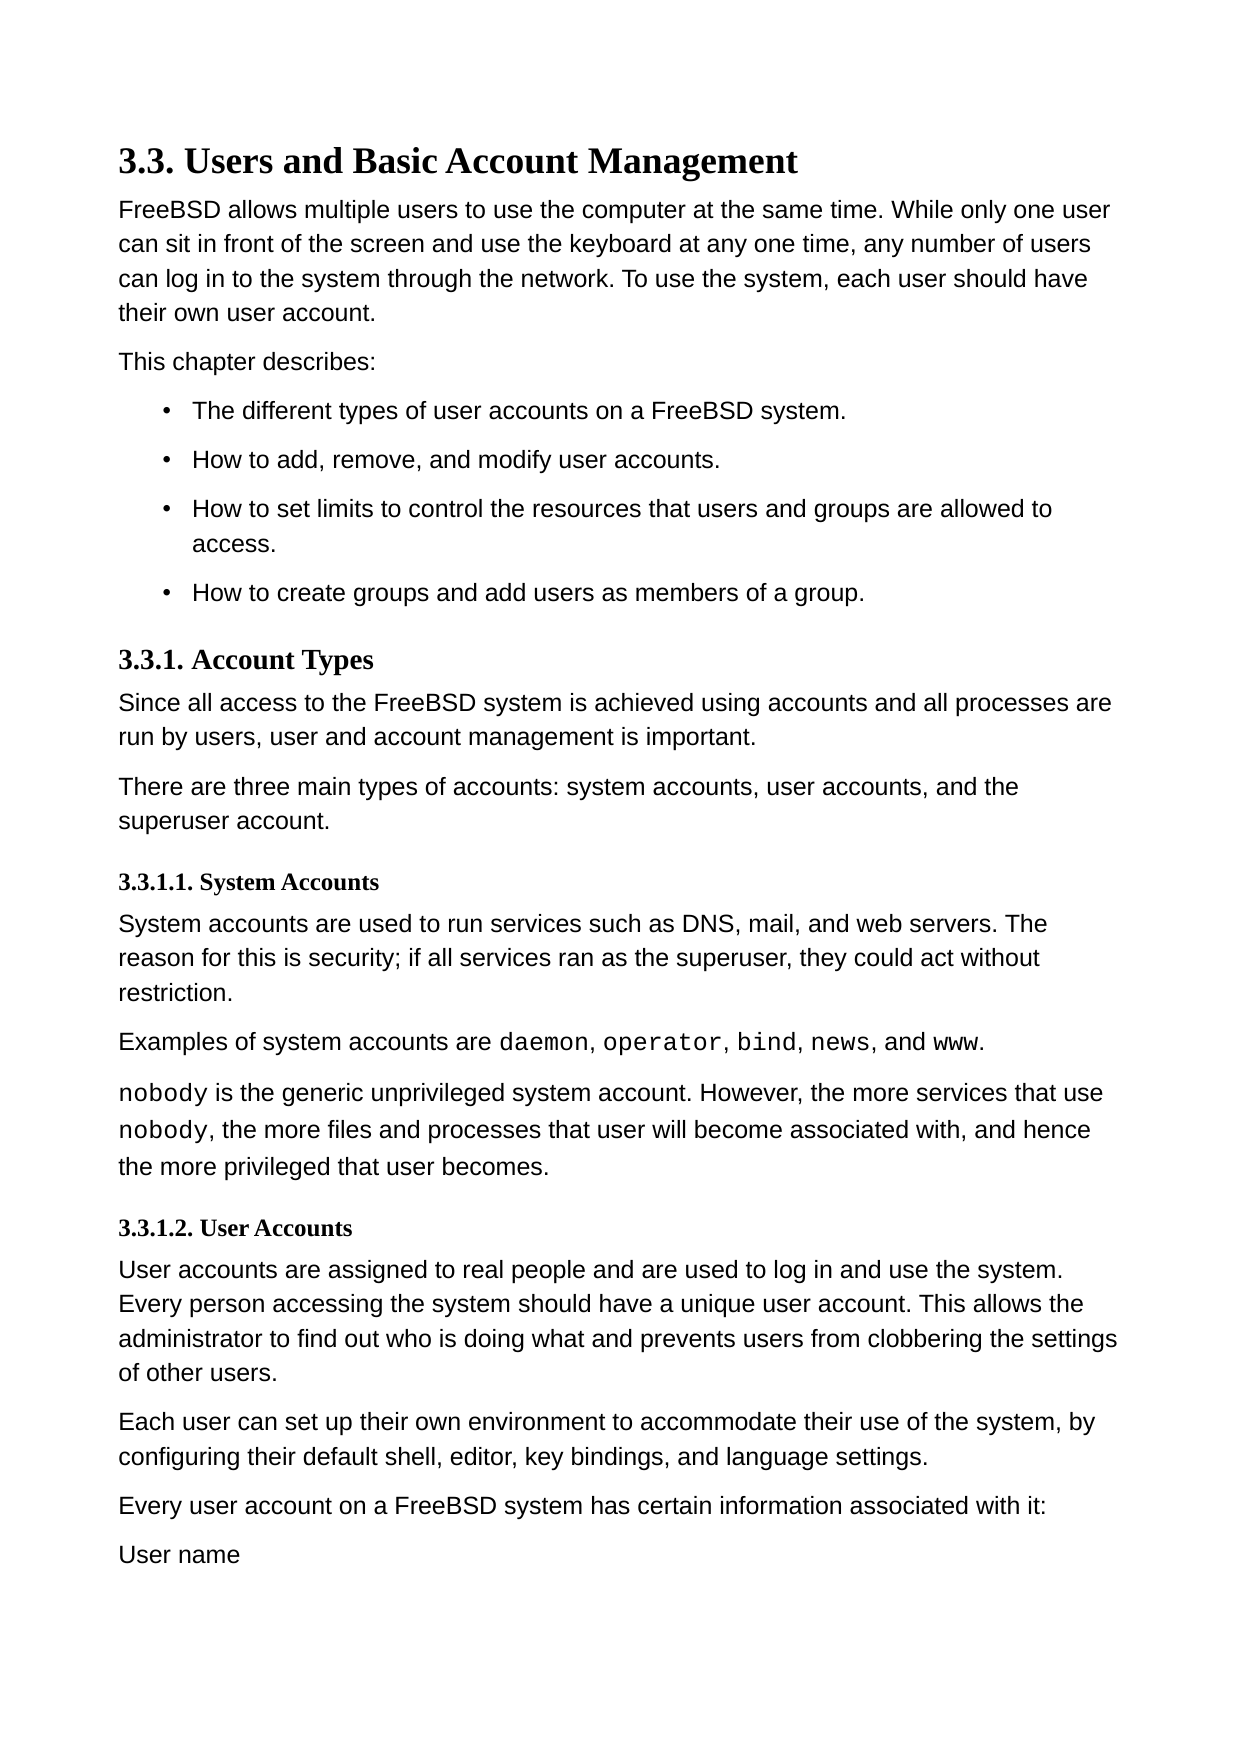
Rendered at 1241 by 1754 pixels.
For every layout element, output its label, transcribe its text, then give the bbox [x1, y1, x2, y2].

subtitle 3.3.1.1. System Accounts [118, 867, 1122, 896]
subtitle 3.3.1.2. User Accounts [118, 1213, 1122, 1242]
subtitle 3.3. Users and Basic Account Management [118, 139, 1122, 182]
text Since all access to the FreeBSD system is achieved using accounts and all processes are run by users, user and account management is important. [118, 688, 1122, 751]
list How to add, remove, and modify user accounts. [162, 445, 1122, 474]
text There are three main types of accounts: system accounts, user accounts, and the superuser account. [118, 771, 1122, 835]
text Each user can set up their own environment to accommodate their use of the system, by configuring their default shell, editor, key bindings, and language settings. [118, 1407, 1122, 1470]
text This chapter describes: [118, 347, 1122, 376]
text Examples of system accounts are daemon, operator, bind, news, and www. [118, 1027, 1122, 1058]
subtitle User name [118, 1540, 1122, 1568]
subtitle 3.3.1. Account Types [118, 642, 1122, 675]
text System accounts are used to run services such as DNS, mail, and web servers. The reason for this is security; if all services ran as the superuser, they could act without restriction. [118, 909, 1122, 1006]
list How to create groups and add users as members of a group. [162, 578, 1122, 607]
text Every user account on a FreeBSD system has certain information associated with it: [118, 1491, 1122, 1519]
list How to set limits to control the resources that users and groups are allowed to access. [162, 494, 1122, 558]
list The different types of user accounts on a FreeBSD system. [162, 396, 1122, 425]
text nobody is the generic unprivileged system account. However, the more services that use nobody, the more files and processes that user will become associated with, and hence the more privileged that user becomes. [118, 1078, 1122, 1181]
text User accounts are assigned to real people and are used to log in and use the system. Every person accessing the system should have a unique user account. This allows the administrator to find out who is doing what and prevents users from clobbering the settings of other users. [118, 1254, 1122, 1387]
text FreeBSD allows multiple users to use the computer at the same time. While only one user can sit in front of the screen and use the keyboard at any one time, any number of users can log in to the system through the network. To use the system, each user should have their own user account. [118, 194, 1122, 327]
